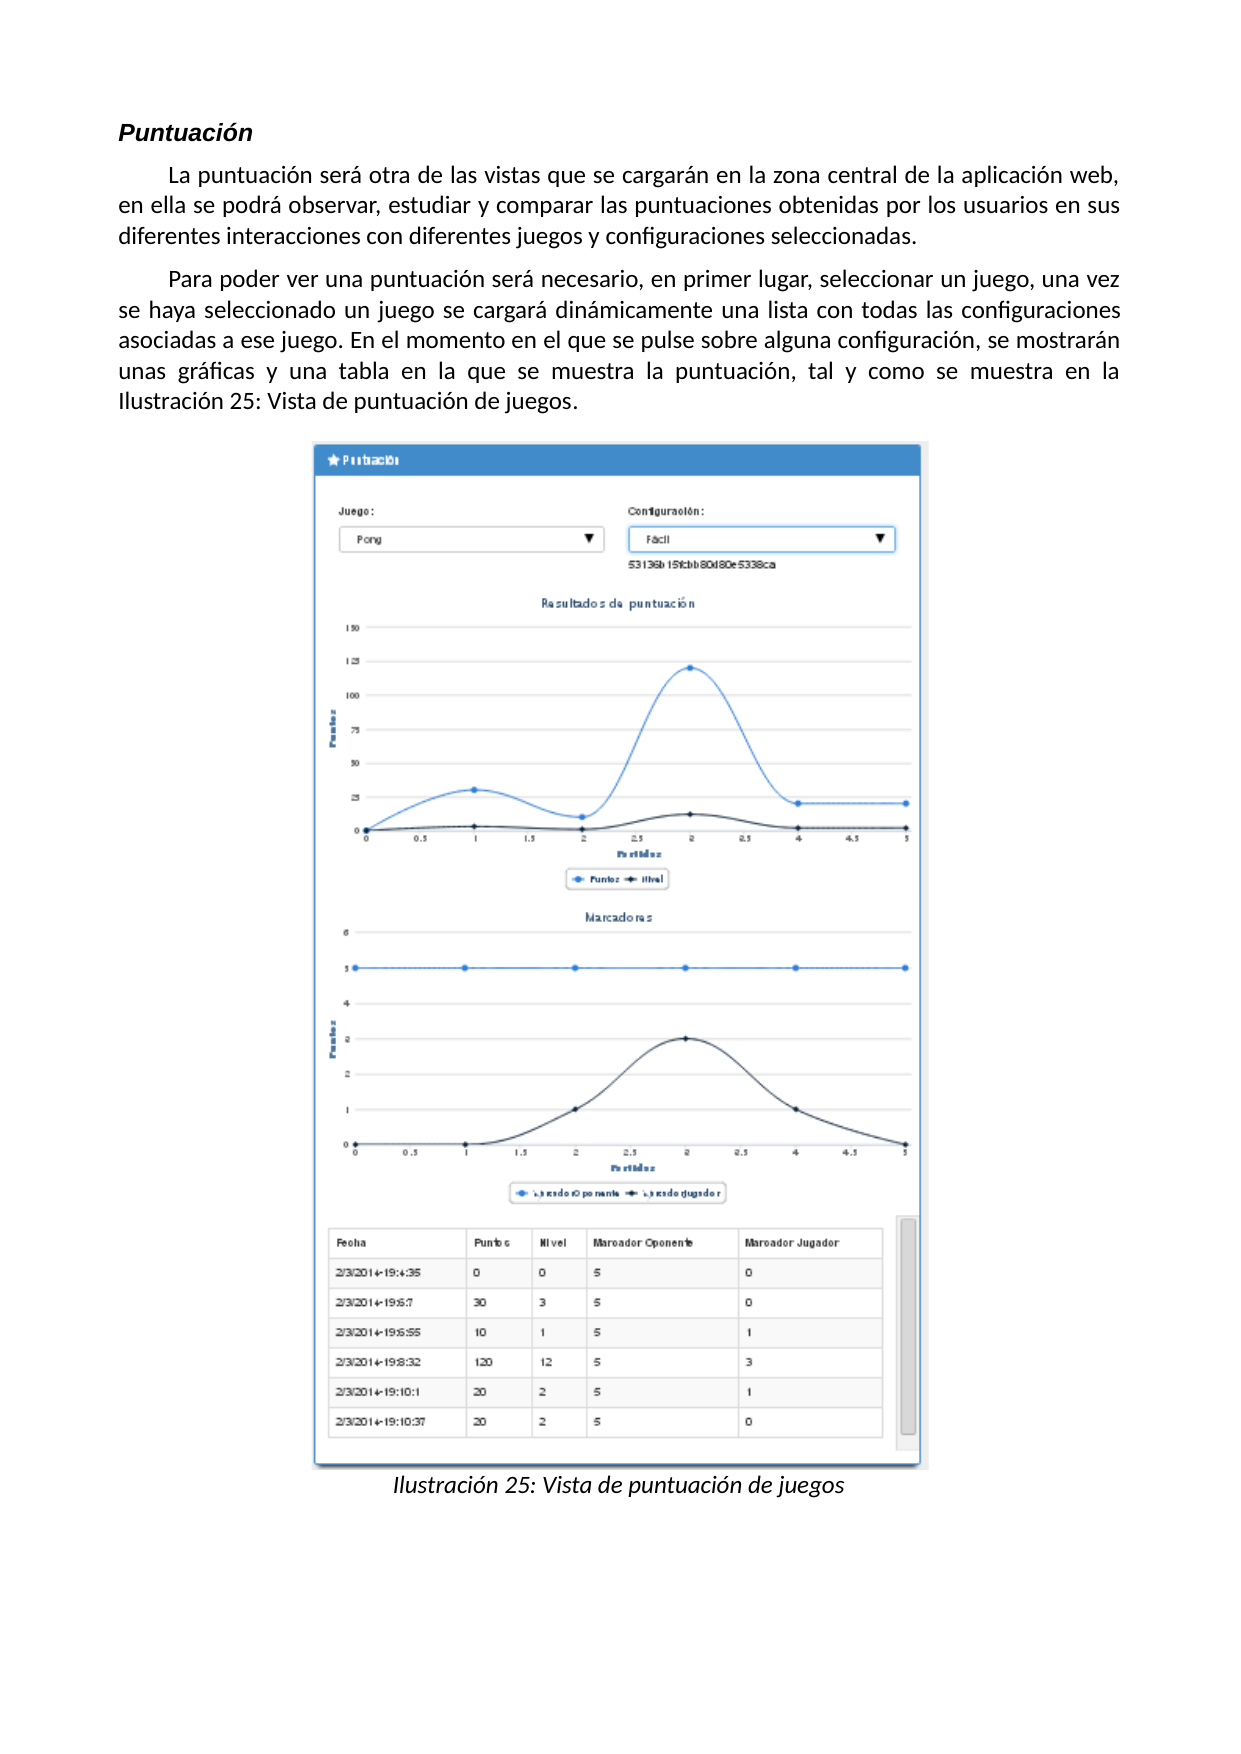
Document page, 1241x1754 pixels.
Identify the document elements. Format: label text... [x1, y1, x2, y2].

text Ilustración 25: Vista de puntuación de juegos [311, 1470, 929, 1500]
subtitle Puntuación [118, 118, 1122, 147]
text Para poder ver una puntuación será necesario, en primer lugar, seleccionar un juego, una vez se haya seleccionado un juego se cargará dinámicamente una lista con todas las configuraciones asociadas a ese juego. En el momento en el que se pulse sobre alguna configuración, se mostrarán unas gráficas y una tabla en la que se muestra la puntuación, tal y como se muestra en la Ilustración 25: Vista de puntuación de juegos. [118, 263, 1122, 416]
text La puntuación será otra de las vistas que se cargarán en la zona central de la aplicación web, en ella se podrá observar, estudiar y comparar las puntuaciones obtenidas por los usuarios en sus diferentes interacciones con diferentes juegos y configuraciones seleccionadas. [118, 159, 1122, 251]
